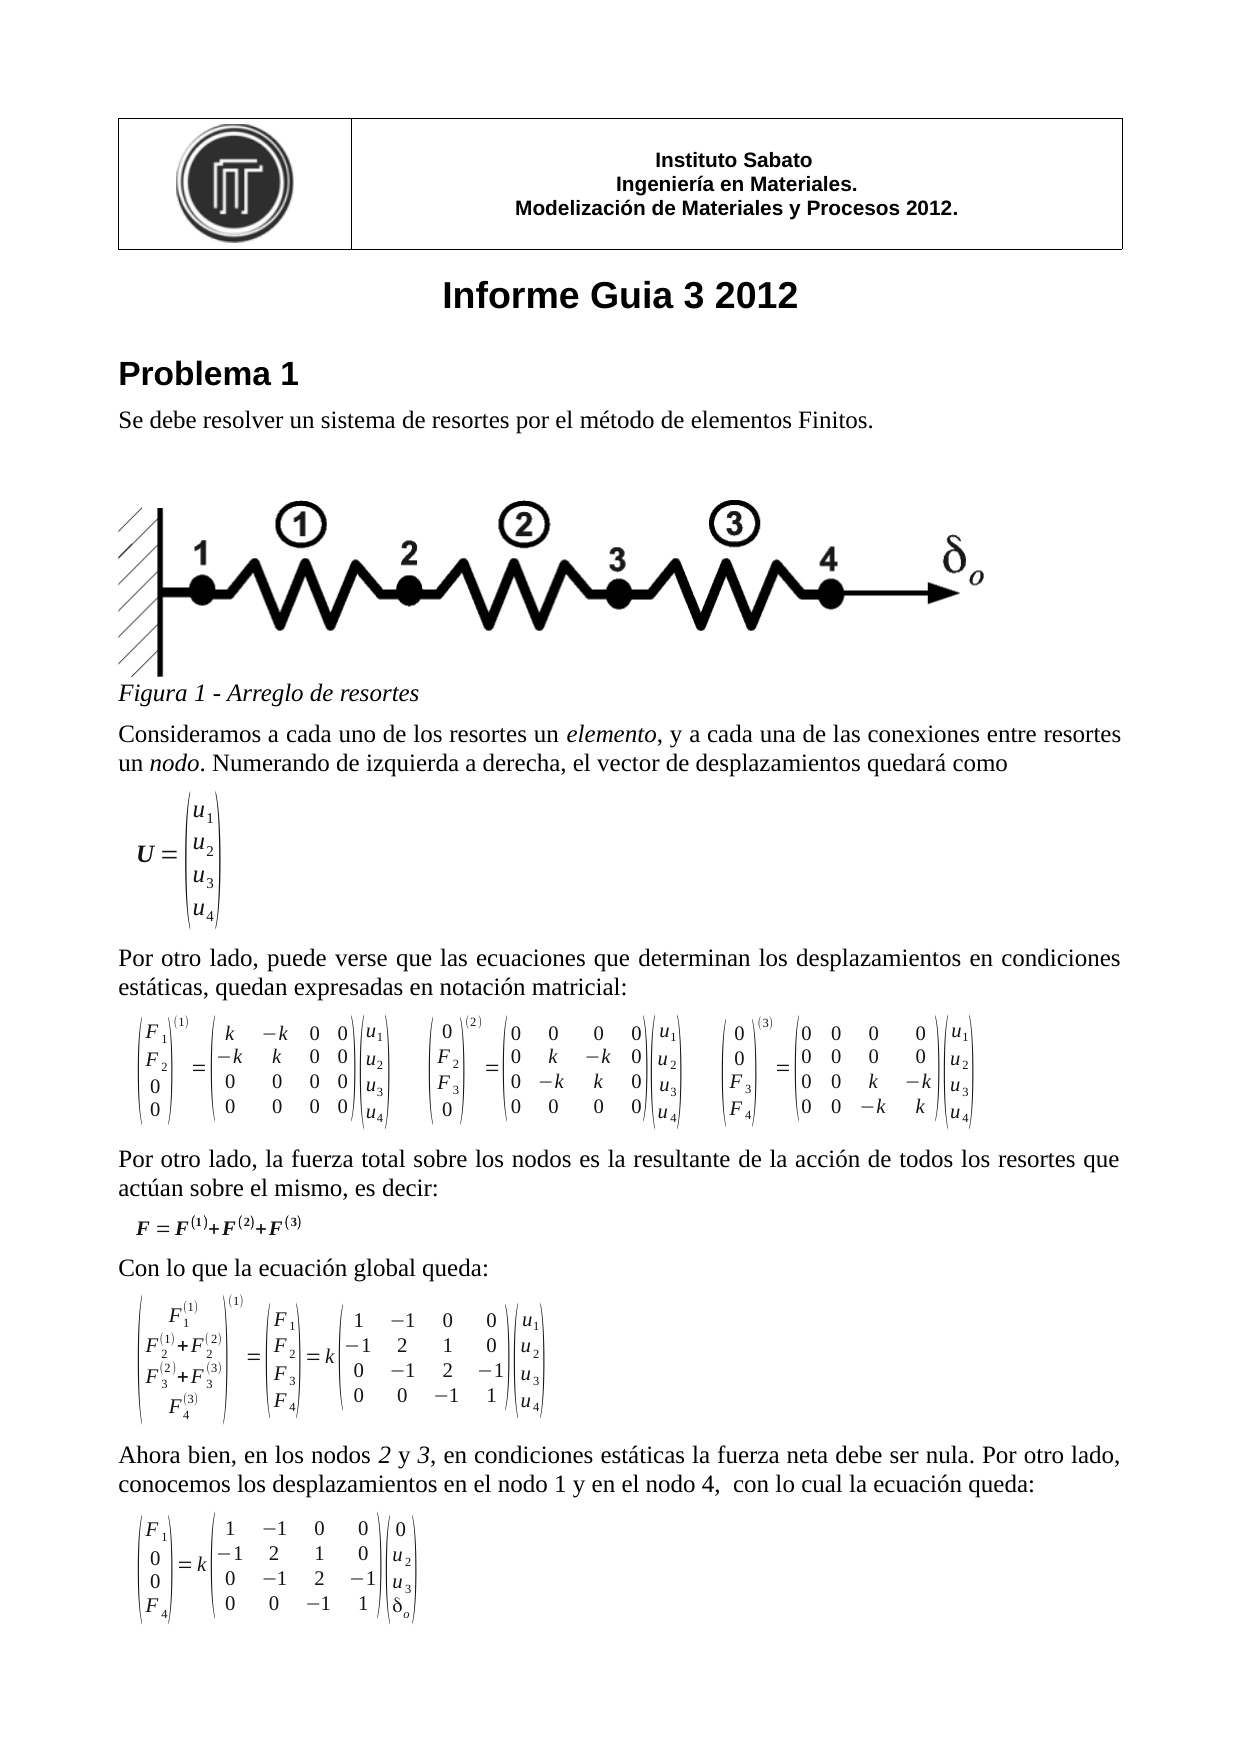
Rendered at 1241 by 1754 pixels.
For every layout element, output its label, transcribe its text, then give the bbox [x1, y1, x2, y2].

table_header Instituto Sabato Ingeniería en Materiales. Modelización de Materiales y Procesos 2012. [352, 119, 1122, 248]
text Con lo que la ecuación global queda: [118, 1253, 1122, 1282]
text Se debe resolver un sistema de resortes por el método de elementos Finitos. [118, 405, 1122, 434]
subtitle Problema 1 [118, 354, 1122, 393]
text Figura 1 - Arreglo de resortes [118, 678, 986, 706]
title Informe Guia 3 2012 [118, 273, 1122, 317]
text Por otro lado, la fuerza total sobre los nodos es la resultante de la acción de todos los resortes que actúan sobre el mismo, es decir: [118, 1144, 1122, 1201]
text Por otro lado, puede verse que las ecuaciones que determinan los desplazamientos en condiciones estáticas, quedan expresadas en notación matricial: [118, 943, 1122, 1001]
text Ahora bien, en los nodos 2 y 3, en condiciones estáticas la fuerza neta debe ser nula. Por otro lado, conocemos los desplazamientos en el nodo 1 y en el nodo 4, con lo cual la ecuación queda: [118, 1440, 1122, 1498]
picture [118, 500, 987, 678]
text Consideramos a cada uno de los resortes un elemento, y a cada una de las conexiones entre resortes un nodo. Numerando de izquierda a derecha, el vector de desplazamientos quedará como [118, 719, 1122, 776]
table_header [119, 119, 351, 248]
